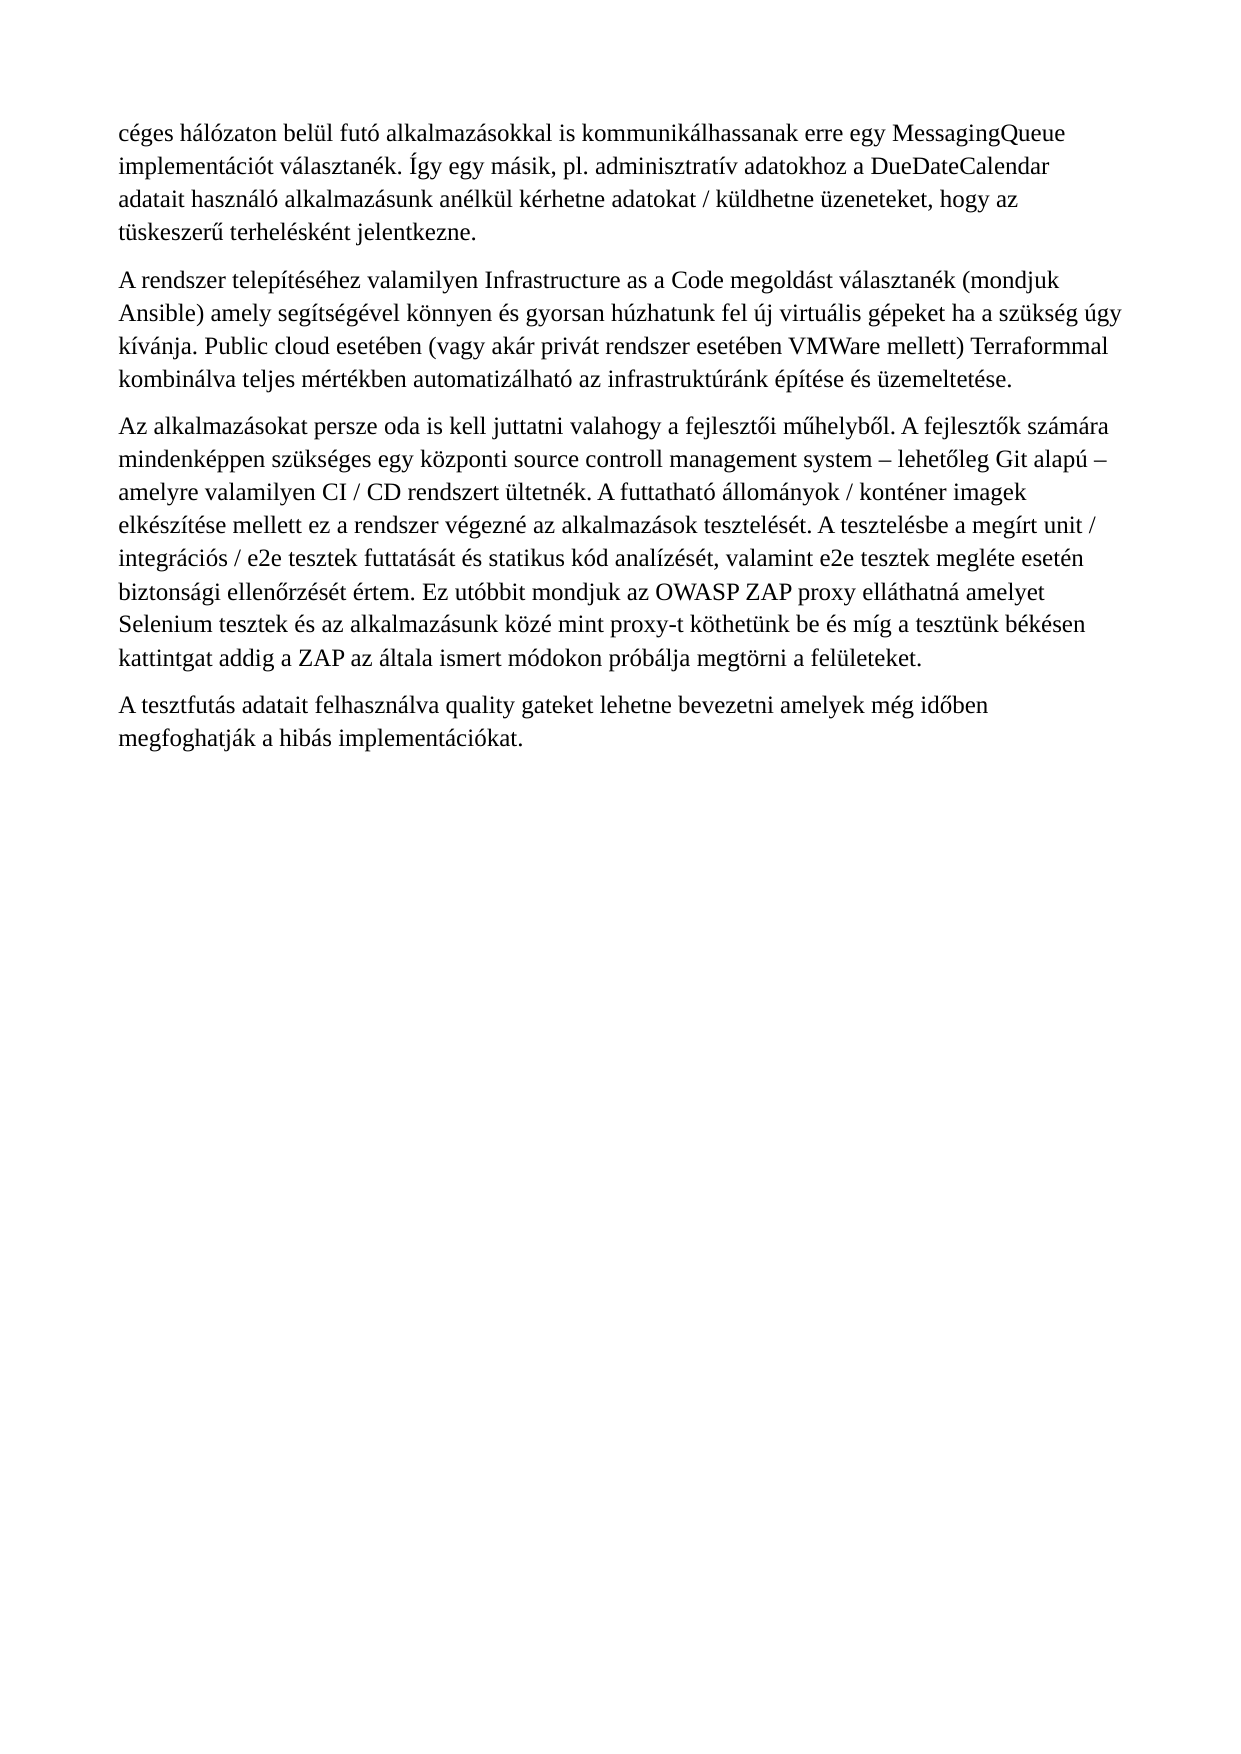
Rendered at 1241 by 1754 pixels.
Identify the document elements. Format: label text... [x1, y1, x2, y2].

text céges hálózaton belül futó alkalmazásokkal is kommunikálhassanak erre egy MessagingQueue implementációt választanék. Így egy másik, pl. adminisztratív adatokhoz a DueDateCalendar adatait használó alkalmazásunk anélkül kérhetne adatokat / küldhetne üzeneteket, hogy az tüskeszerű terhelésként jelentkezne. [118, 118, 1122, 246]
text A rendszer telepítéséhez valamilyen Infrastructure as a Code megoldást választanék (mondjuk Ansible) amely segítségével könnyen és gyorsan húzhatunk fel új virtuális gépeket ha a szükség úgy kívánja. Public cloud esetében (vagy akár privát rendszer esetében VMWare mellett) Terraformmal kombinálva teljes mértékben automatizálható az infrastruktúránk építése és üzemeltetése. [118, 265, 1122, 393]
text Az alkalmazásokat persze oda is kell juttatni valahogy a fejlesztői műhelyből. A fejlesztők számára mindenképpen szükséges egy központi source controll management system – lehetőleg Git alapú – amelyre valamilyen CI / CD rendszert ültetnék. A futtatható állományok / konténer imagek elkészítése mellett ez a rendszer végezné az alkalmazások tesztelését. A tesztelésbe a megírt unit / integrációs / e2e tesztek futtatását és statikus kód analízését, valamint e2e tesztek megléte esetén biztonsági ellenőrzését értem. Ez utóbbit mondjuk az OWASP ZAP proxy elláthatná amelyet Selenium tesztek és az alkalmazásunk közé mint proxy-t köthetünk be és míg a tesztünk békésen kattintgat addig a ZAP az általa ismert módokon próbálja megtörni a felületeket. [118, 411, 1122, 671]
text A tesztfutás adatait felhasználva quality gateket lehetne bevezetni amelyek még időben megfoghatják a hibás implementációkat. [118, 690, 1122, 752]
